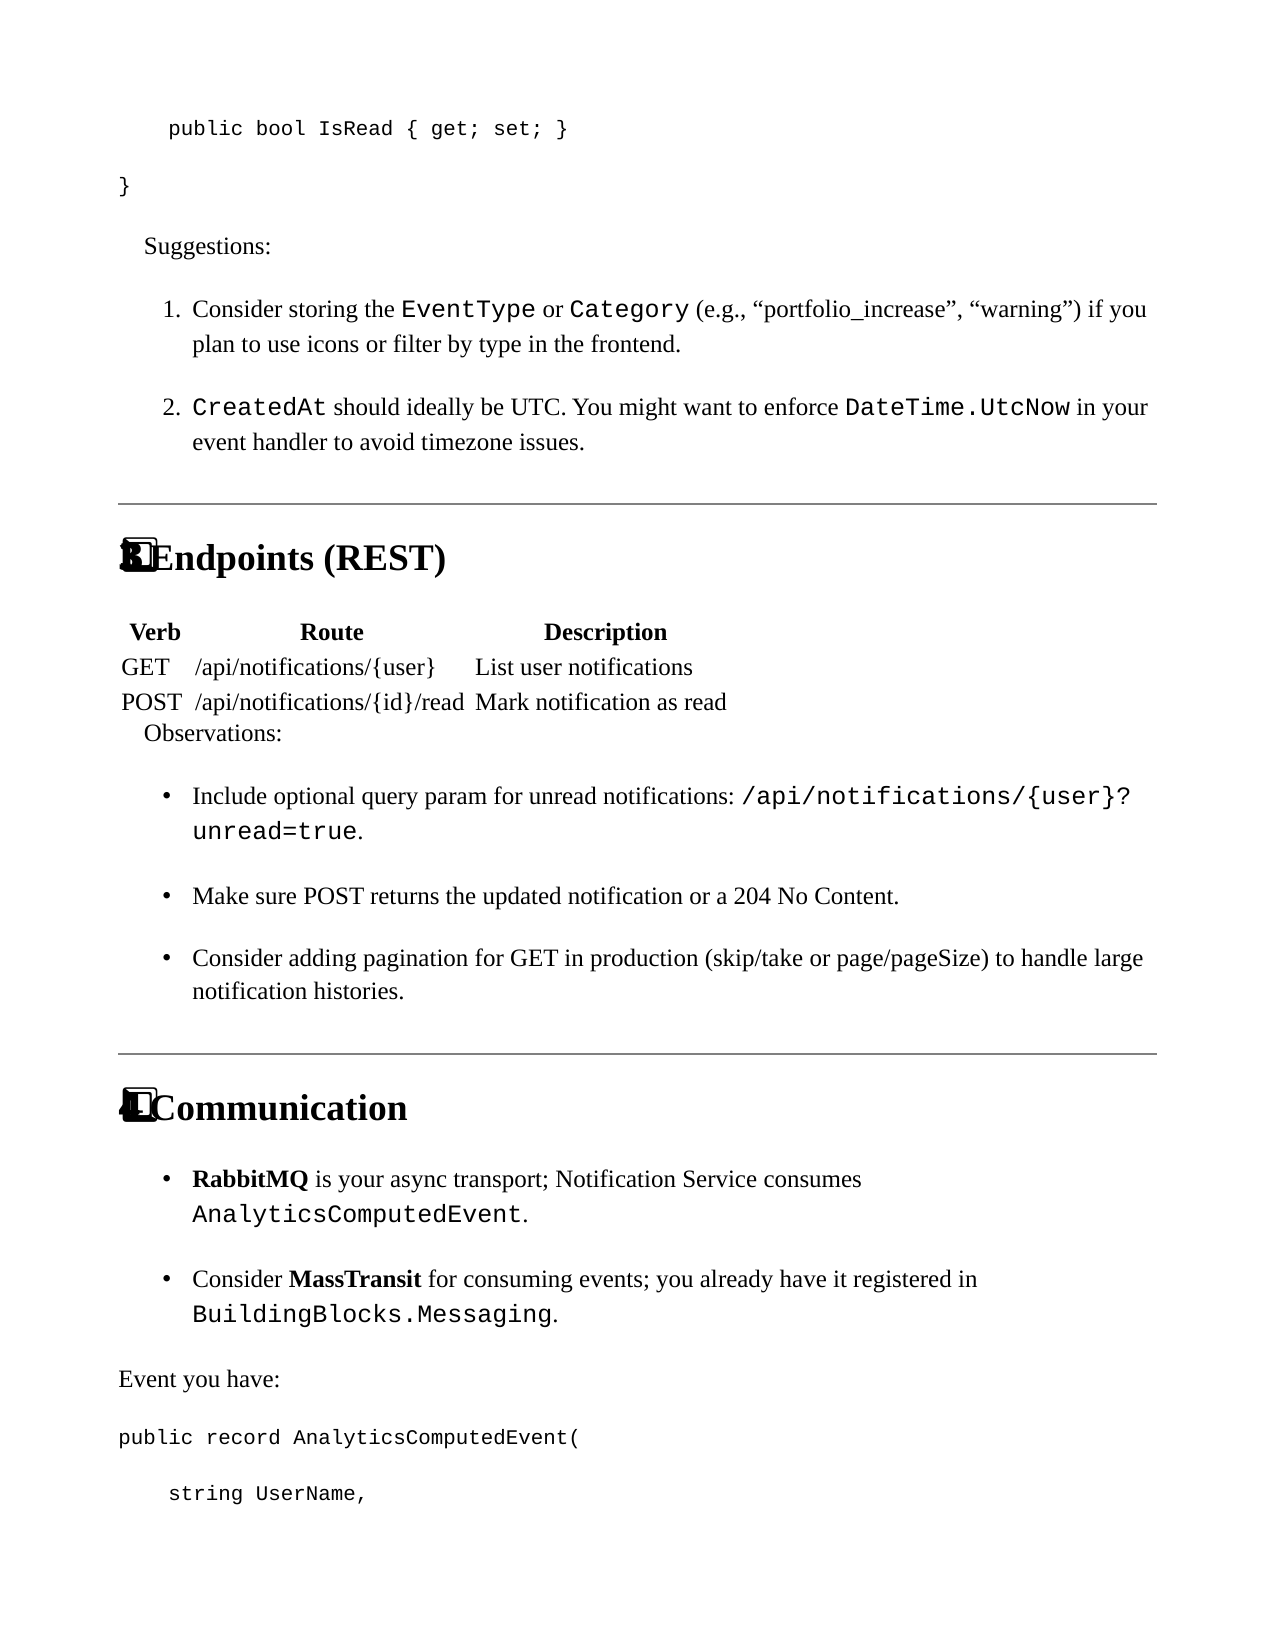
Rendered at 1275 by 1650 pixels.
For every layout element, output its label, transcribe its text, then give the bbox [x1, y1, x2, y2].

table_cell POST [118, 684, 192, 718]
text Event you have: [118, 1364, 1157, 1393]
list Make sure POST returns the updated notification or a 204 No Content. [162, 881, 1157, 909]
list CreatedAt should ideally be UTC. You might want to enforce DateTime.UtcNow in your event handler to avoid timezone issues. [162, 392, 1157, 455]
text ✅ Suggestions: [118, 231, 1157, 260]
table_header Route [192, 615, 472, 649]
table_header Description [472, 615, 739, 649]
subtitle 3️⃣ Endpoints (REST) [118, 536, 1157, 579]
table_cell List user notifications [472, 649, 739, 684]
text public record AnalyticsComputedEvent( [118, 1427, 1157, 1450]
subtitle 4️⃣ Communication [118, 1085, 1157, 1128]
list Include optional query param for unread notifications: /api/notifications/{user}?unread=true. [162, 781, 1157, 847]
table_cell /api/notifications/{id}/read [192, 684, 472, 718]
list Consider adding pagination for GET in production (skip/take or page/pageSize) to handle large notification histories. [162, 943, 1157, 1005]
text public bool IsRead { get; set; } [118, 118, 1157, 142]
table_header Verb [118, 615, 192, 649]
list Consider MassTransit for consuming events; you already have it registered in BuildingBlocks.Messaging. [162, 1264, 1157, 1330]
text string UserName, [118, 1483, 1157, 1507]
table_cell /api/notifications/{user} [192, 649, 472, 684]
list Consider storing the EventType or Category (e.g., “portfolio_increase”, “warning”) if you plan to use icons or filter by type in the frontend. [162, 294, 1157, 358]
list RabbitMQ is your async transport; Notification Service consumes AnalyticsComputedEvent. [162, 1164, 1157, 1230]
table_cell Mark notification as read [472, 684, 739, 718]
text } [118, 175, 1157, 198]
text ✅ Observations: [118, 718, 1157, 747]
table_cell GET [118, 649, 192, 684]
